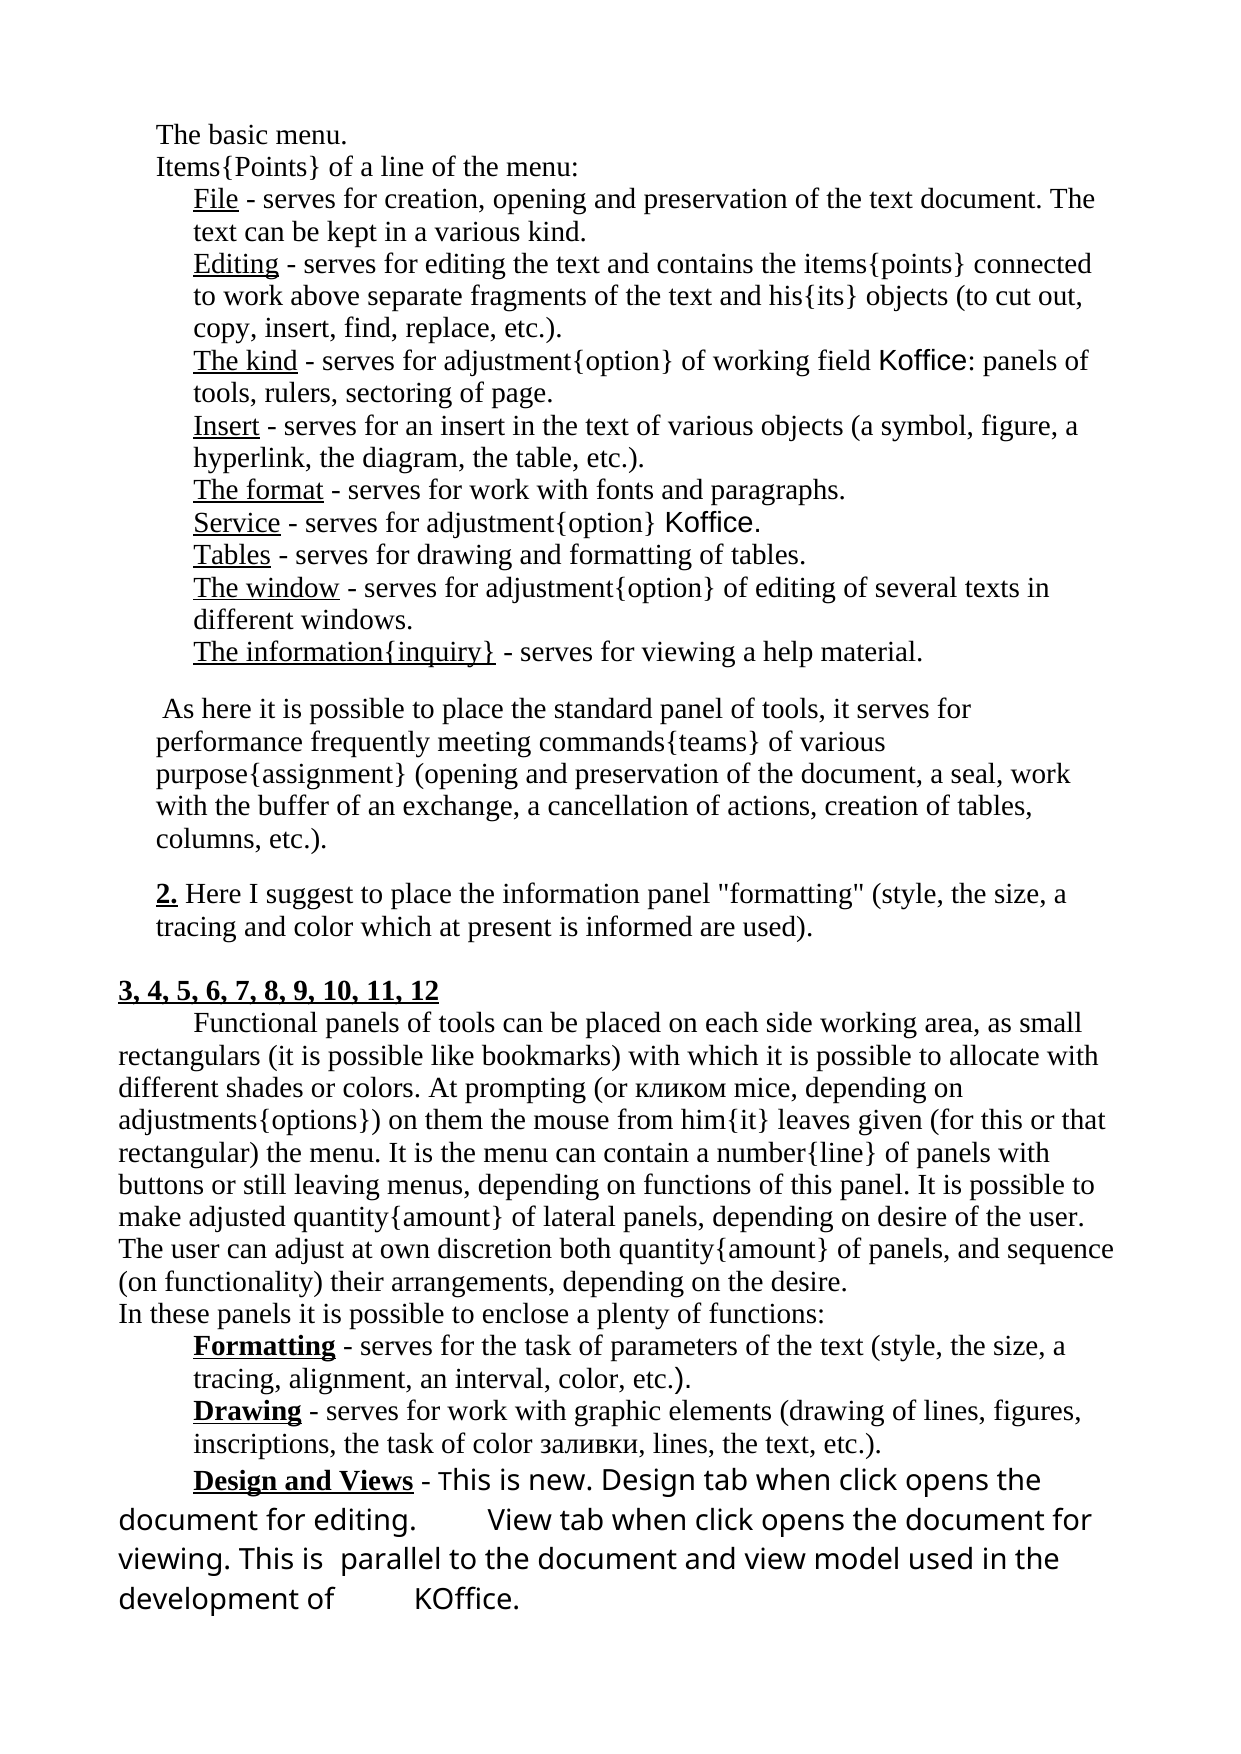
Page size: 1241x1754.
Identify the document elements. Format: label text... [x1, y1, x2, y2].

text Items{Points} of a line of the menu: [118, 150, 1122, 183]
text In these panels it is possible to enclose a plenty of functions: [118, 1297, 1122, 1330]
text File - serves for creation, opening and preservation of the text document. The text can be kept in a various kind. [193, 183, 1122, 247]
list 2. Here I suggest to place the information panel "formatting" (style, the size, a tracing and color which at present is informed are used). [118, 878, 1122, 942]
text Drawing - serves for work with graphic elements (drawing of lines, figures, inscriptions, the task of color заливки, lines, the text, etc.). [193, 1395, 1122, 1459]
text Service - serves for adjustment{option} Koffice. [193, 506, 1122, 539]
text The basic menu. [118, 118, 1122, 150]
text Insert - serves for an insert in the text of various objects (a symbol, figure, a hyperlink, the diagram, the table, etc.). [193, 409, 1122, 474]
text 3, 4, 5, 6, 7, 8, 9, 10, 11, 12 [118, 974, 1122, 1007]
text The kind - serves for adjustment{option} of working field Koffice: panels of tools, rulers, sectoring of page. [193, 344, 1122, 409]
text Tables - serves for drawing and formatting of tables. [193, 539, 1122, 571]
text Formatting - serves for the task of parameters of the text (style, the size, a tracing, alignment, an interval, color, etc.). [193, 1330, 1122, 1395]
text The format - serves for work with fonts and paragraphs. [193, 474, 1122, 506]
text As here it is possible to place the standard panel of tools, it serves for performance frequently meeting commands{teams} of various purpose{assignment} (opening and preservation of the document, a seal, work with the buffer of an exchange, a cancellation of actions, creation of tables, columns, etc.). [156, 693, 1122, 854]
text The information{inquiry} - serves for viewing a help material. [193, 636, 1122, 668]
text Editing - serves for editing the text and contains the items{points} connected to work above separate fragments of the text and his{its} objects (to cut out, copy, insert, find, replace, etc.). [193, 247, 1122, 344]
text Functional panels of tools can be placed on each side working area, as small rectangulars (it is possible like bookmarks) with which it is possible to allocate with different shades or colors. At prompting (or кликом mice, depending on adjustments{options}) on them the mouse from him{it} leaves given (for this or that rectangular) the menu. It is the menu can contain a number{line} of panels with buttons or still leaving menus, depending on functions of this panel. It is possible to make adjusted quantity{amount} of lateral panels, depending on desire of the user. The user can adjust at own discretion both quantity{amount} of panels, and sequence (on functionality) their arrangements, depending on the desire. [118, 1007, 1122, 1297]
text The window - serves for adjustment{option} of editing of several texts in different windows. [193, 571, 1122, 636]
text Design and Views - This is new. Design tab when click opens the document for editing. View tab when click opens the document for viewing. This is parallel to the document and view model used in the development of KOffice. [118, 1459, 1122, 1618]
